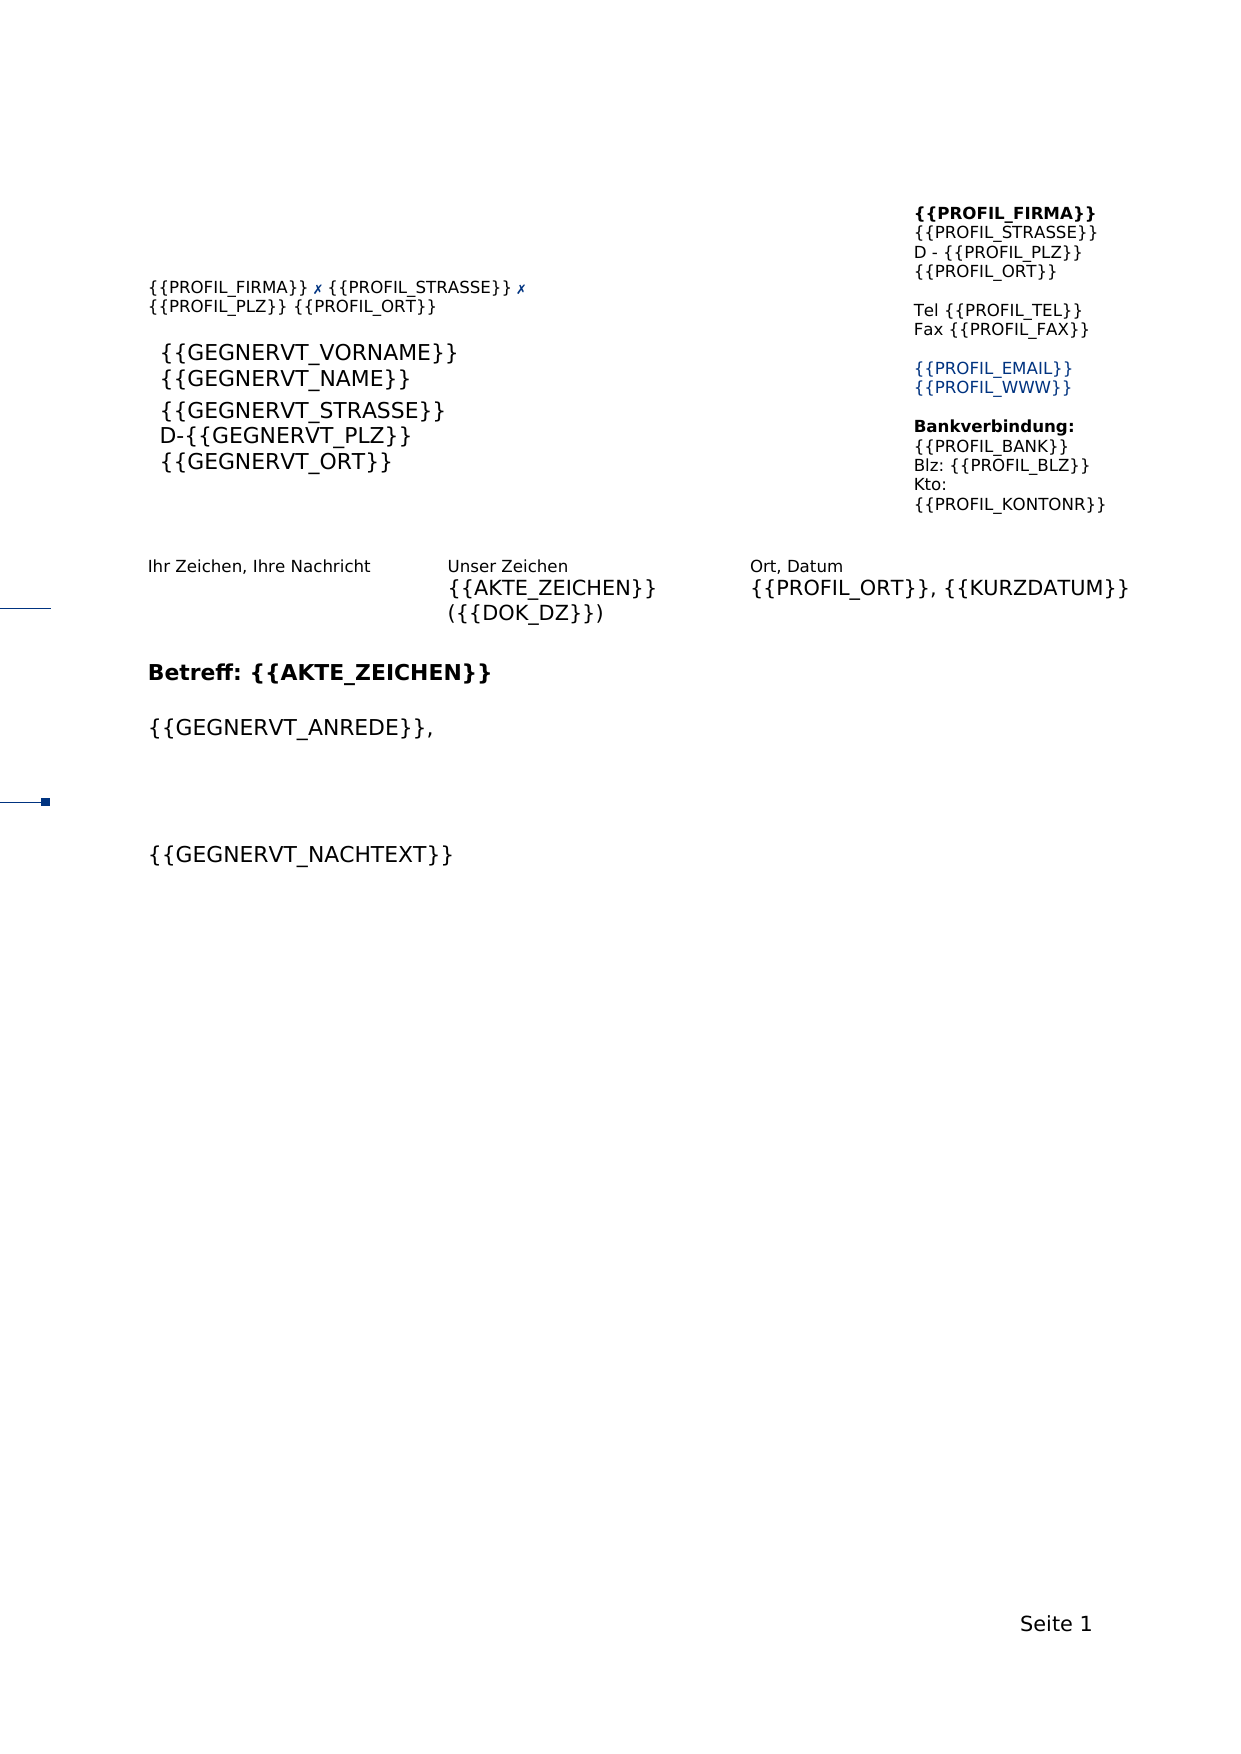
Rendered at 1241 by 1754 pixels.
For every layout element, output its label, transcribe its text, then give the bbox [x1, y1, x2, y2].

text {{GEGNERVT_ANREDE}}, [148, 715, 1092, 741]
table_header Unser Zeichen [448, 557, 750, 576]
text Betreff: {{AKTE_ZEICHEN}} [148, 660, 1092, 686]
text {{GEGNERVT_NACHTEXT}} [148, 842, 1092, 868]
text {{PROFIL_FIRMA}}  {{PROFIL_STRASSE}}  {{PROFIL_PLZ}} {{PROFIL_ORT}} [148, 277, 649, 316]
table_cell [148, 576, 447, 625]
table_cell {{PROFIL_ORT}}, {{KURZDATUM}} [750, 576, 1182, 625]
text {{GEGNERVT_VORNAME}} {{GEGNERVT_NAME}} [159, 340, 649, 391]
table_cell {{AKTE_ZEICHEN}} ({{DOK_DZ}}) [448, 576, 750, 625]
table_header Ihr Zeichen, Ihre Nachricht [148, 557, 447, 576]
table_header Ort, Datum [750, 557, 1182, 576]
text {{GEGNERVT_STRASSE}} D-{{GEGNERVT_PLZ}} {{GEGNERVT_ORT}} [159, 398, 649, 474]
